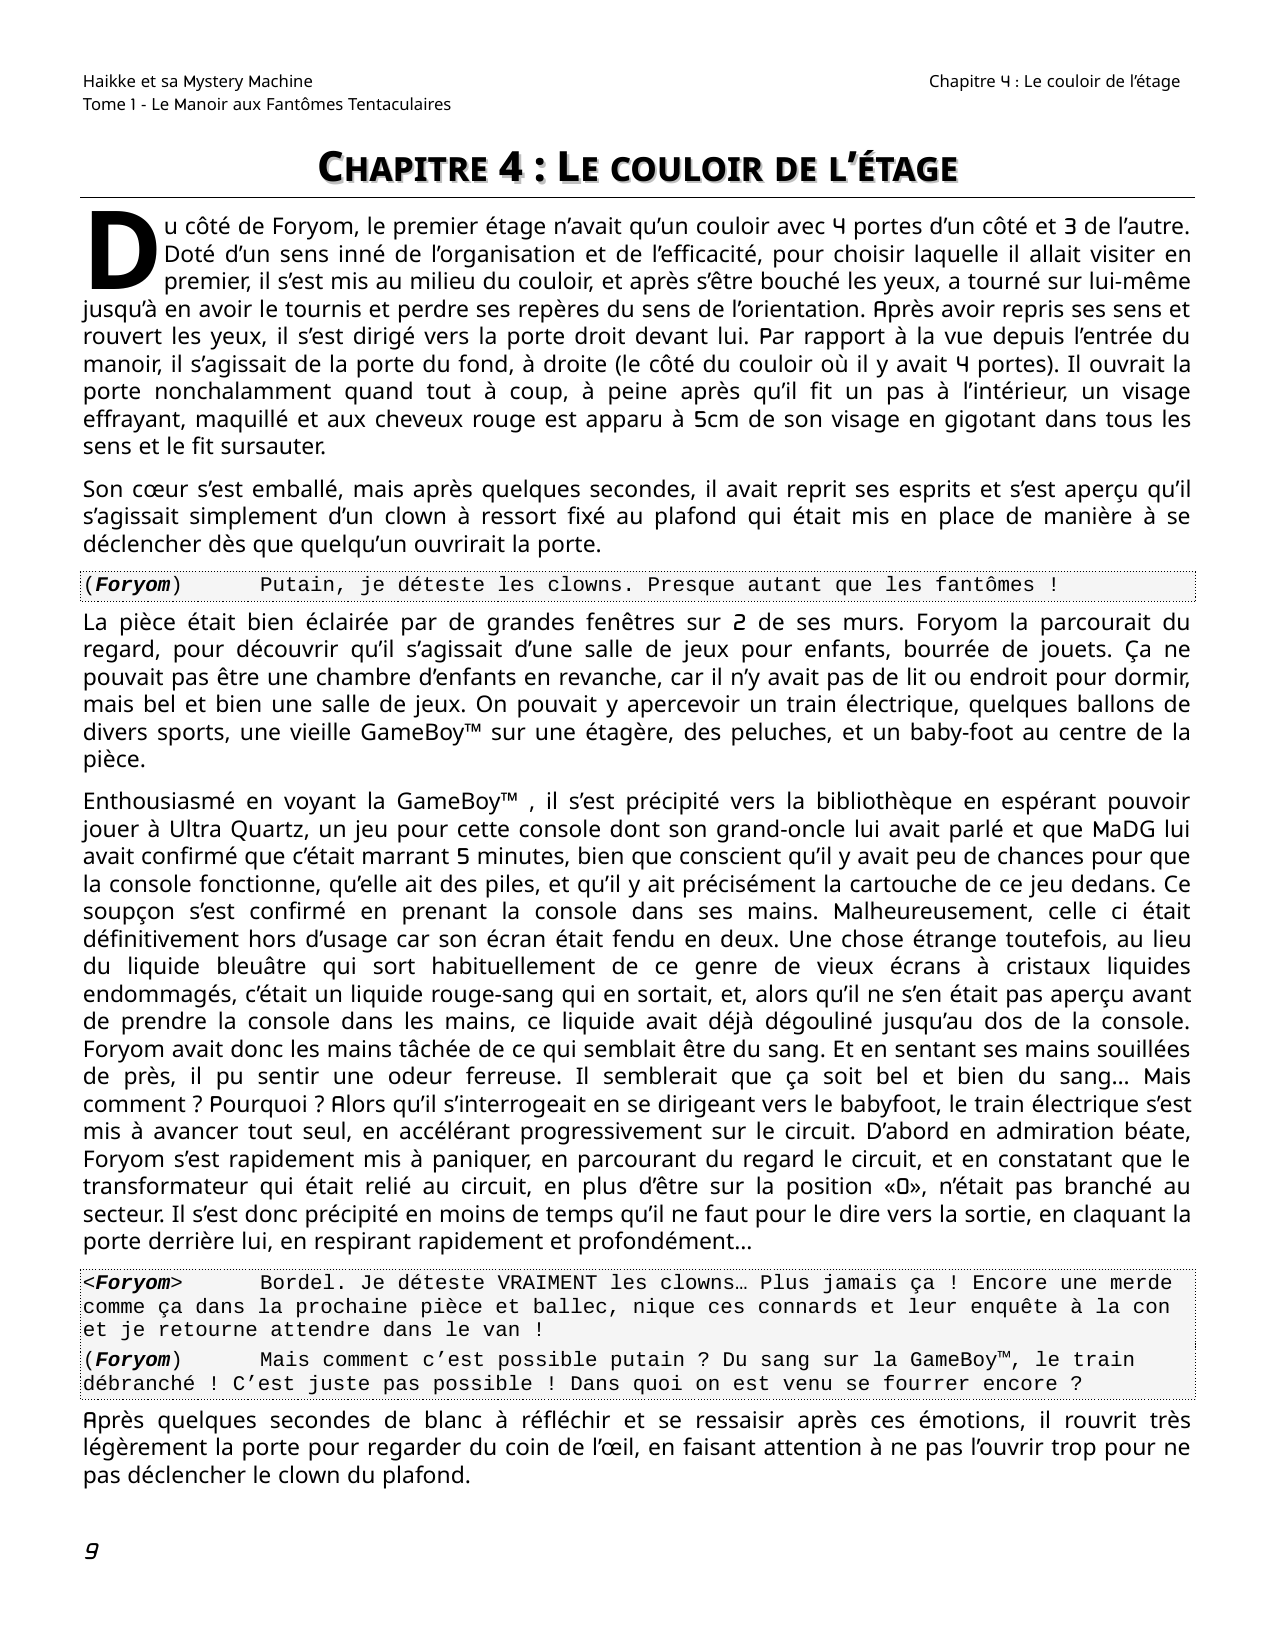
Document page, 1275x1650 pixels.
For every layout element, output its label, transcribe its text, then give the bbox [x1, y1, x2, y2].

text Son cœur s’est emballé, mais après quelques secondes, il avait reprit ses esprits et s’est aperçu qu’il s’agissait simplement d’un clown à ressort fixé au plafond qui était mis en place de manière à se déclencher dès que quelqu’un ouvrirait la porte. [83, 474, 1192, 557]
text Après quelques secondes de blanc à réfléchir et se ressaisir après ces émotions, il rouvrit très légèrement la porte pour regarder du coin de l’œil, en faisant attention à ne pas l’ouvrir trop pour ne pas déclencher le clown du plafond. [83, 1405, 1192, 1488]
text La pièce était bien éclairée par de grandes fenêtres sur 2 de ses murs. Foryom la parcourait du regard, pour découvrir qu’il s’agissait d’une salle de jeux pour enfants, bourrée de jouets. Ça ne pouvait pas être une chambre d’enfants en revanche, car il n’y avait pas de lit ou endroit pour dormir, mais bel et bien une salle de jeux. On pouvait y apercevoir un train électrique, quelques ballons de divers sports, une vieille GameBoy™ sur une étagère, des peluches, et un baby-foot au centre de la pièce. [83, 607, 1192, 772]
text <Foryom> Bordel. Je déteste VRAIMENT les clowns… Plus jamais ça ! Encore une merde comme ça dans la prochaine pièce et ballec, nique ces connards et leur enquête à la con et je retourne attendre dans le van ! [80, 1269, 1195, 1343]
subtitle Chapitre 4 : Le couloir de l’étage [80, 134, 1195, 197]
text (Foryom) Mais comment c’est possible putain ? Du sang sur la GameBoy™, le train débranché ! C’est juste pas possible ! Dans quoi on est venu se fourrer encore ? [80, 1346, 1195, 1399]
text Du côté de Foryom, le premier étage n’avait qu’un couloir avec 4 portes d’un côté et 3 de l’autre. Doté d’un sens inné de l’organisation et de l’efficacité, pour choisir laquelle il allait visiter en premier, il s’est mis au milieu du couloir, et après s’être bouché les yeux, a tourné sur lui-même jusqu’à en avoir le tournis et perdre ses repères du sens de l’orientation. Après avoir repris ses sens et rouvert les yeux, il s’est dirigé vers la porte droit devant lui. Par rapport à la vue depuis l’entrée du manoir, il s’agissait de la porte du fond, à droite (le côté du couloir où il y avait 4 portes). Il ouvrait la porte nonchalamment quand tout à coup, à peine après qu’il fit un pas à l’intérieur, un visage effrayant, maquillé et aux cheveux rouge est apparu à 5cm de son visage en gigotant dans tous les sens et le fit sursauter. [83, 212, 1192, 459]
text Enthousiasmé en voyant la GameBoy™ , il s’est précipité vers la bibliothèque en espérant pouvoir jouer à Ultra Quartz, un jeu pour cette console dont son grand-oncle lui avait parlé et que MaDG lui avait confirmé que c’était marrant 5 minutes, bien que conscient qu’il y avait peu de chances pour que la console fonctionne, qu’elle ait des piles, et qu’il y ait précisément la cartouche de ce jeu dedans. Ce soupçon s’est confirmé en prenant la console dans ses mains. Malheureusement, celle ci était définitivement hors d’usage car son écran était fendu en deux. Une chose étrange toutefois, au lieu du liquide bleuâtre qui sort habituellement de ce genre de vieux écrans à cristaux liquides endommagés, c’était un liquide rouge-sang qui en sortait, et, alors qu’il ne s’en était pas aperçu avant de prendre la console dans les mains, ce liquide avait déjà dégouliné jusqu’au dos de la console. Foryom avait donc les mains tâchée de ce qui semblait être du sang. Et en sentant ses mains souillées de près, il pu sentir une odeur ferreuse. Il semblerait que ça soit bel et bien du sang… Mais comment ? Pourquoi ? Alors qu’il s’interrogeait en se dirigeant vers le babyfoot, le train électrique s’est mis à avancer tout seul, en accélérant progressivement sur le circuit. D’abord en admiration béate, Foryom s’est rapidement mis à paniquer, en parcourant du regard le circuit, et en constatant que le transformateur qui était relié au circuit, en plus d’être sur la position «0», n’était pas branché au secteur. Il s’est donc précipité en moins de temps qu’il ne faut pour le dire vers la sortie, en claquant la porte derrière lui, en respirant rapidement et profondément… [83, 787, 1192, 1254]
text (Foryom) Putain, je déteste les clowns. Presque autant que les fantômes ! [80, 571, 1195, 601]
